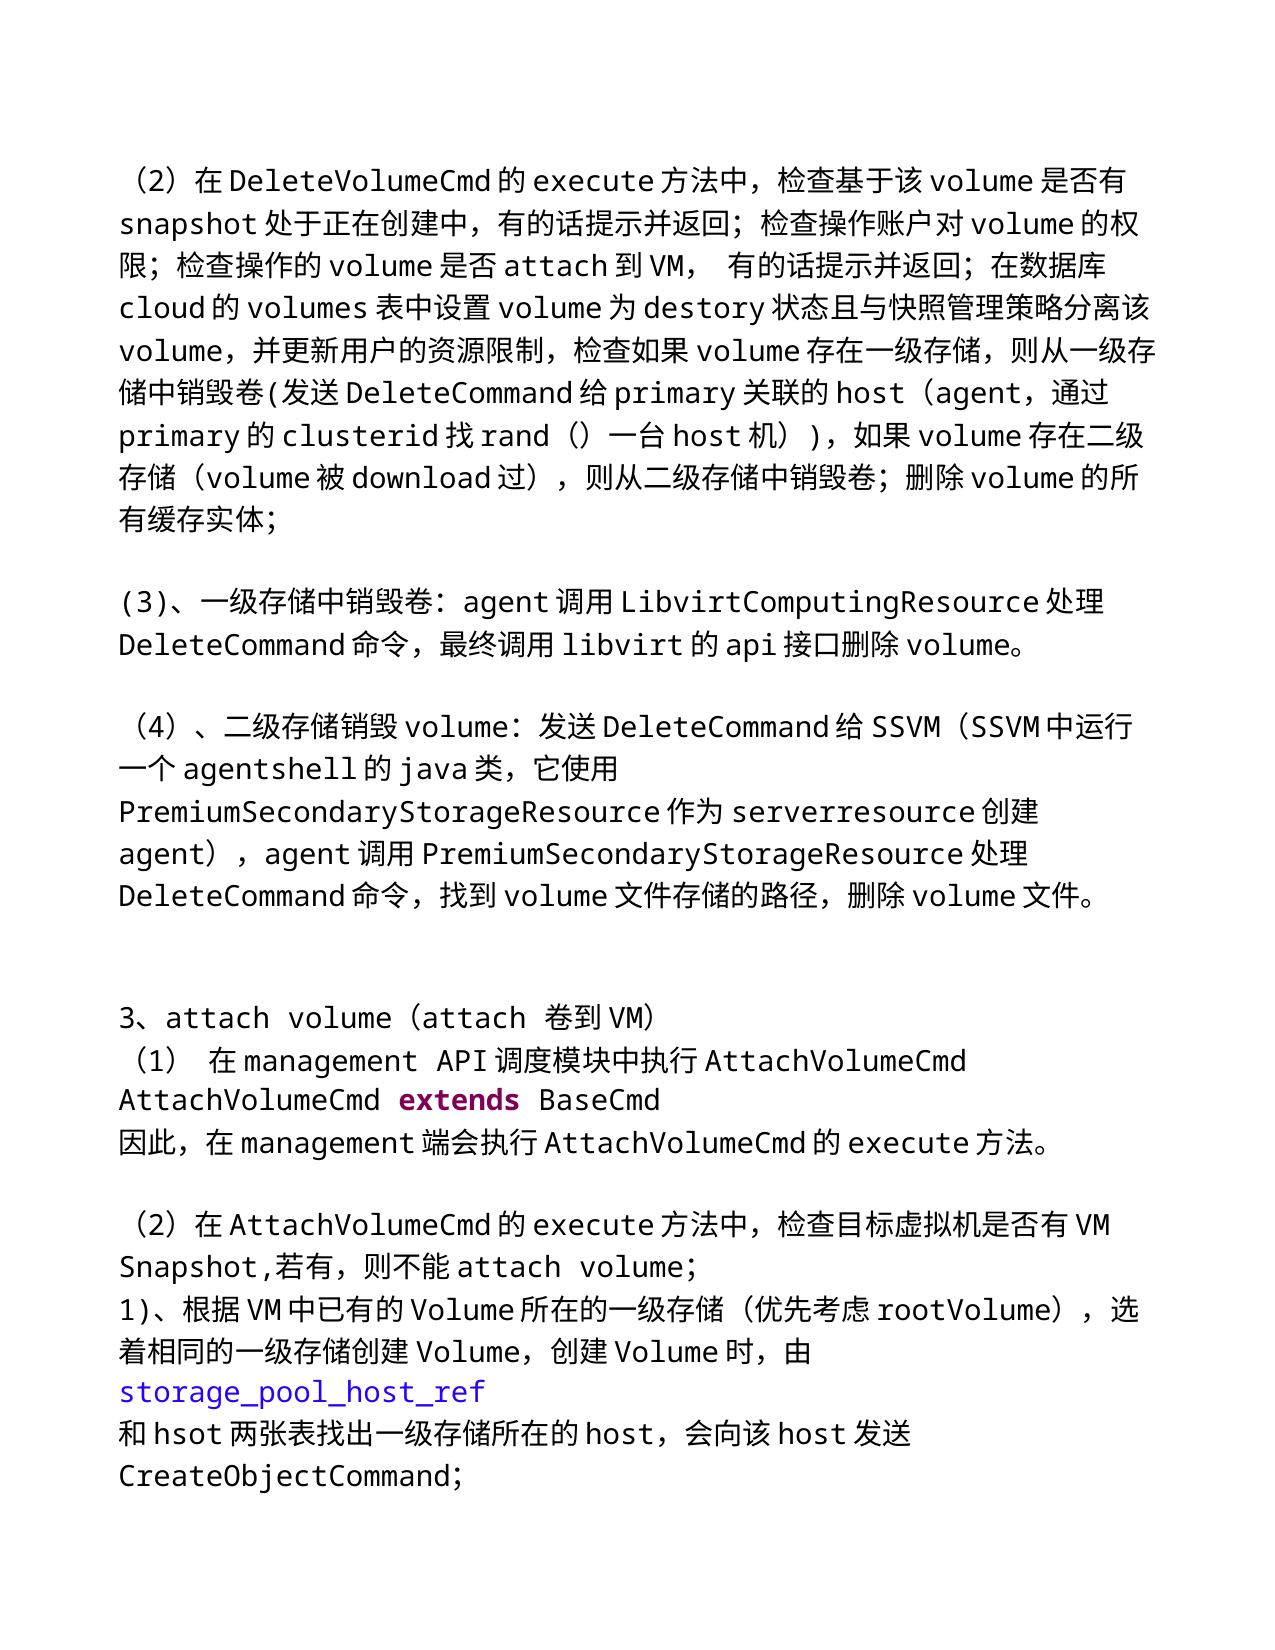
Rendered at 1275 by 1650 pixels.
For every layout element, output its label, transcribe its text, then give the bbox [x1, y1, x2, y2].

text 1)、根据VM中已有的Volume所在的一级存储（优先考虑rootVolume），选着相同的一级存储创建Volume，创建Volume时，由storage_pool_host_ref [118, 1286, 1157, 1411]
text （4）、二级存储销毁volume：发送DeleteCommand给SSVM（SSVM中运行一个agentshell的java类，它使用PremiumSecondaryStorageResource作为serverresource创建agent），agent调用PremiumSecondaryStorageResource处理DeleteCommand命令，找到volume文件存储的路径，删除volume文件。 [118, 703, 1157, 915]
text （1） 在management API调度模块中执行AttachVolumeCmd [118, 1037, 1157, 1079]
text 因此，在management端会执行AttachVolumeCmd的execute方法。 [118, 1119, 1157, 1162]
text （2）在AttachVolumeCmd的execute方法中，检查目标虚拟机是否有VM Snapshot,若有，则不能attach volume； [118, 1201, 1157, 1286]
text 和hsot两张表找出一级存储所在的host，会向该host发送CreateObjectCommand； [118, 1411, 1157, 1495]
text 3、attach volume（attach 卷到VM） [118, 995, 1157, 1037]
text （2）在DeleteVolumeCmd的execute方法中，检查基于该volume是否有snapshot处于正在创建中，有的话提示并返回；检查操作账户对volume的权限；检查操作的volume是否attach到VM， 有的话提示并返回；在数据库cloud的volumes表中设置volume为destory状态且与快照管理策略分离该volume，并更新用户的资源限制，检查如果volume存在一级存储，则从一级存储中销毁卷(发送DeleteCommand给primary关联的host（agent，通过primary的clusterid找rand（）一台host机）)，如果volume存在二级存储（volume被download过），则从二级存储中销毁卷；删除volume的所有缓存实体； [118, 158, 1157, 539]
text (3)、一级存储中销毁卷：agent调用LibvirtComputingResource处理DeleteCommand命令，最终调用libvirt的api接口删除volume。 [118, 579, 1157, 664]
text AttachVolumeCmd extends BaseCmd [118, 1079, 1157, 1119]
